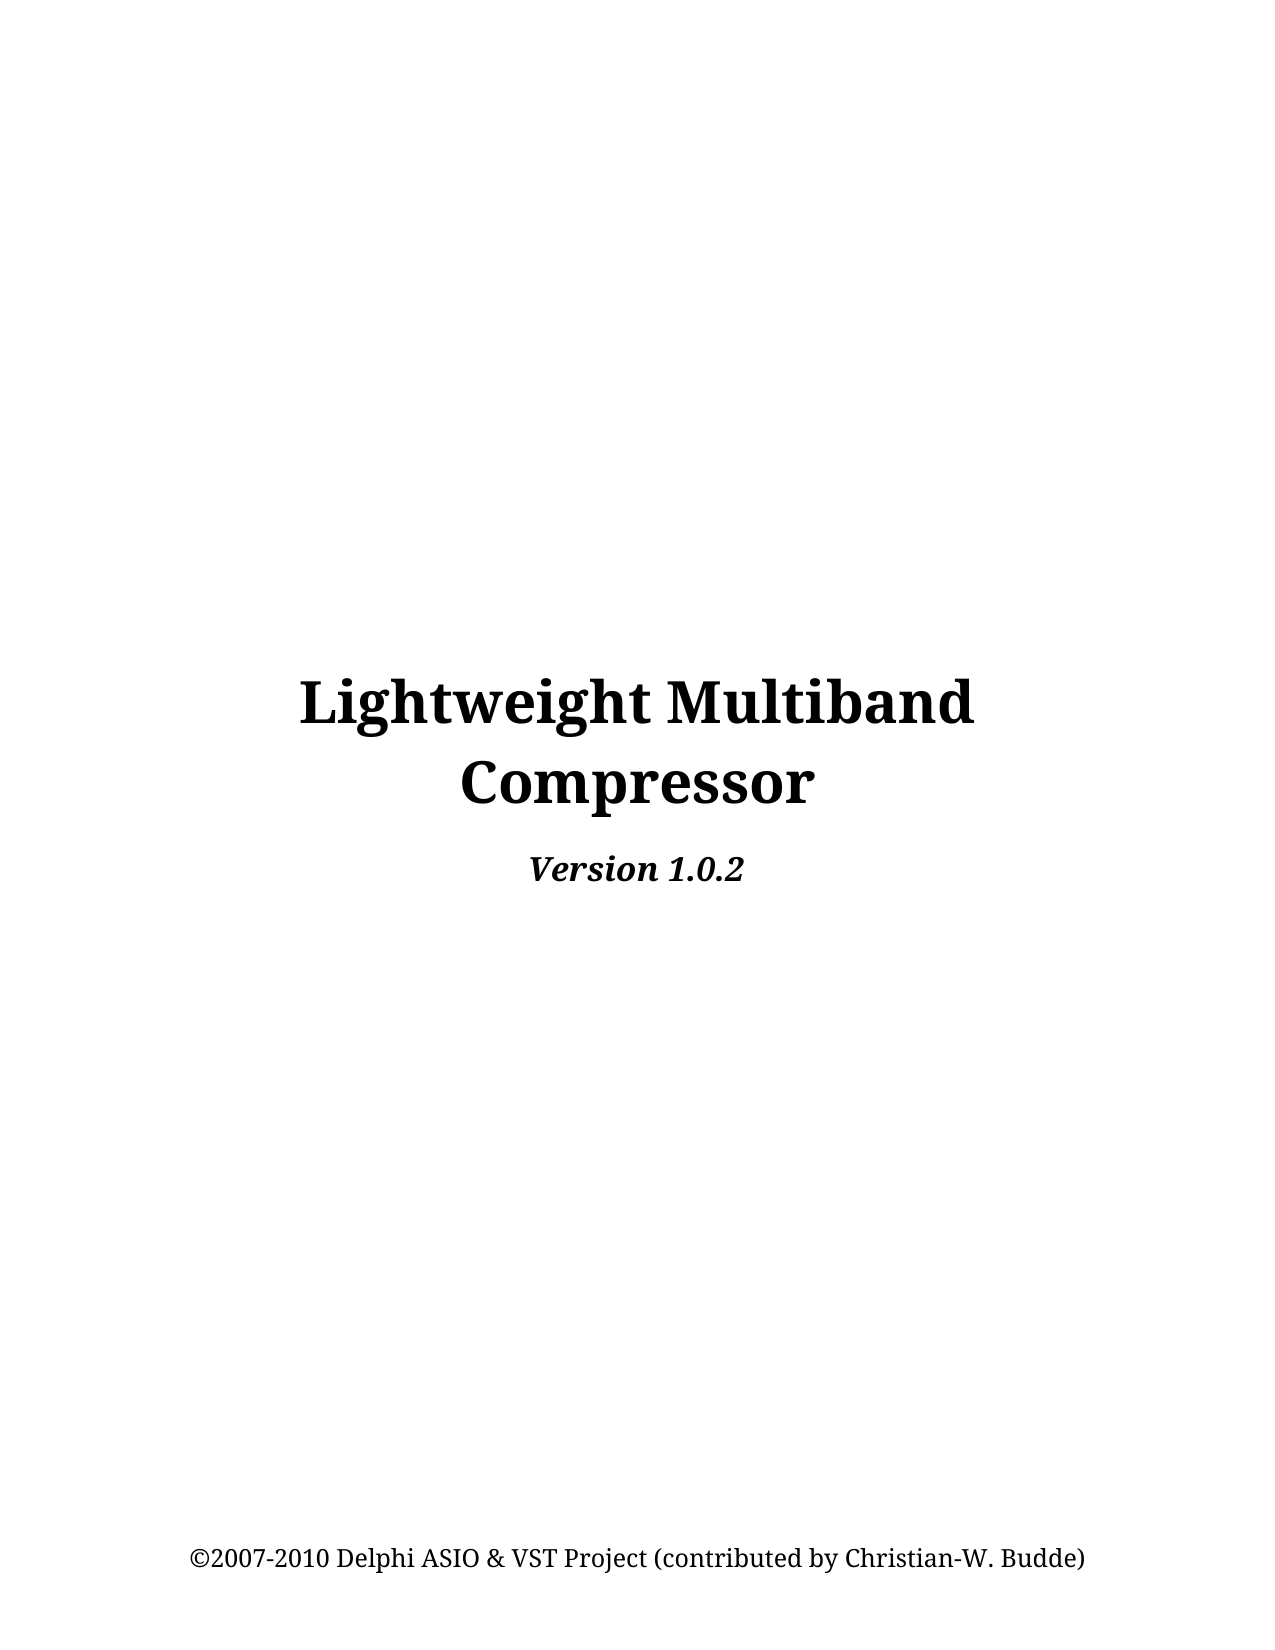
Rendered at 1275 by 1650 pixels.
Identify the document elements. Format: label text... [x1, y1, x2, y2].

subtitle Version 1.0.2 [148, 845, 1127, 891]
title Lightweight Multiband Compressor [148, 661, 1127, 820]
